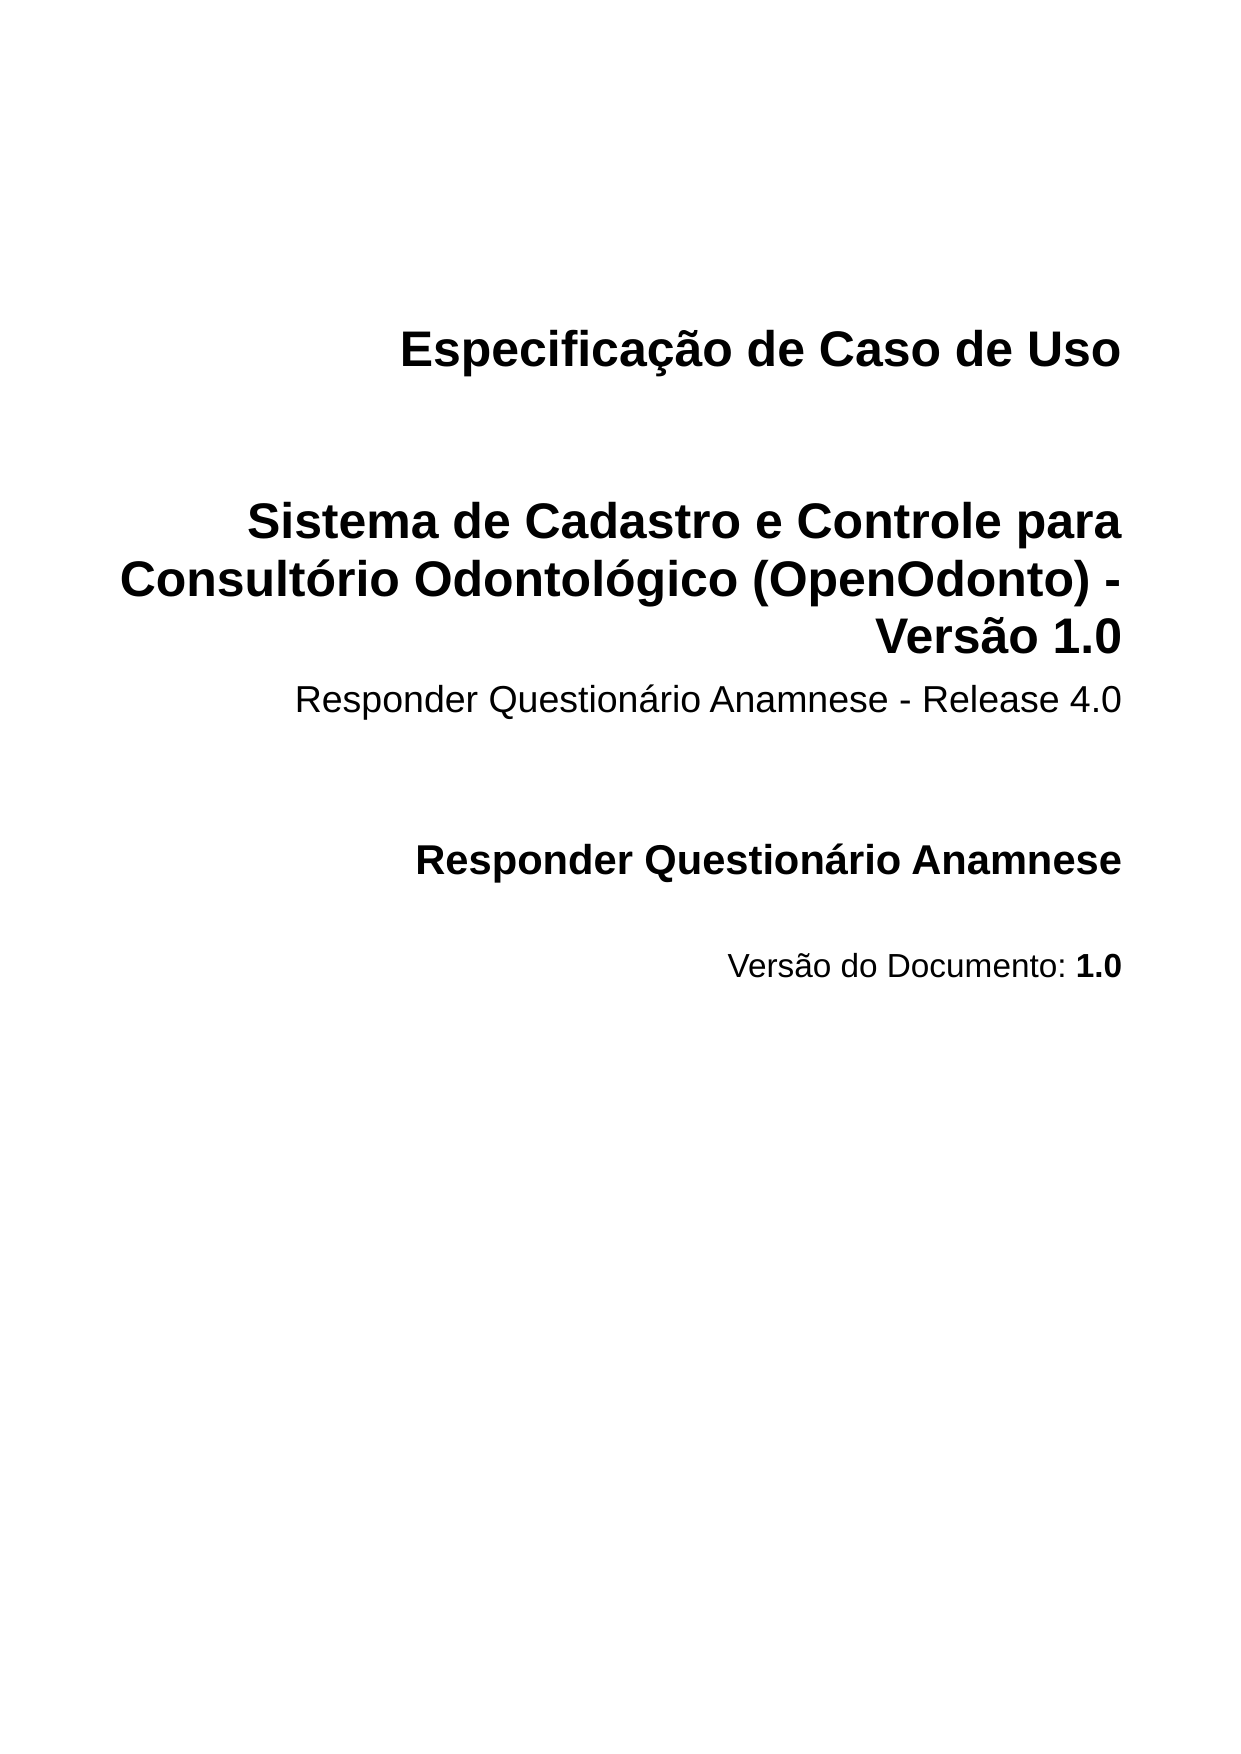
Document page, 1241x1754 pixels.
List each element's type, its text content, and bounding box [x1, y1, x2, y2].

title Versão do Documento: 1.0 [118, 946, 1122, 985]
title Sistema de Cadastro e Controle para Consultório Odontológico (OpenOdonto) - Versão 1.0 [118, 492, 1122, 664]
title Especificação de Caso de Uso [118, 319, 1122, 377]
title Responder Questionário Anamnese - Release 4.0 [118, 677, 1122, 720]
title Responder Questionário Anamnese [118, 835, 1122, 883]
